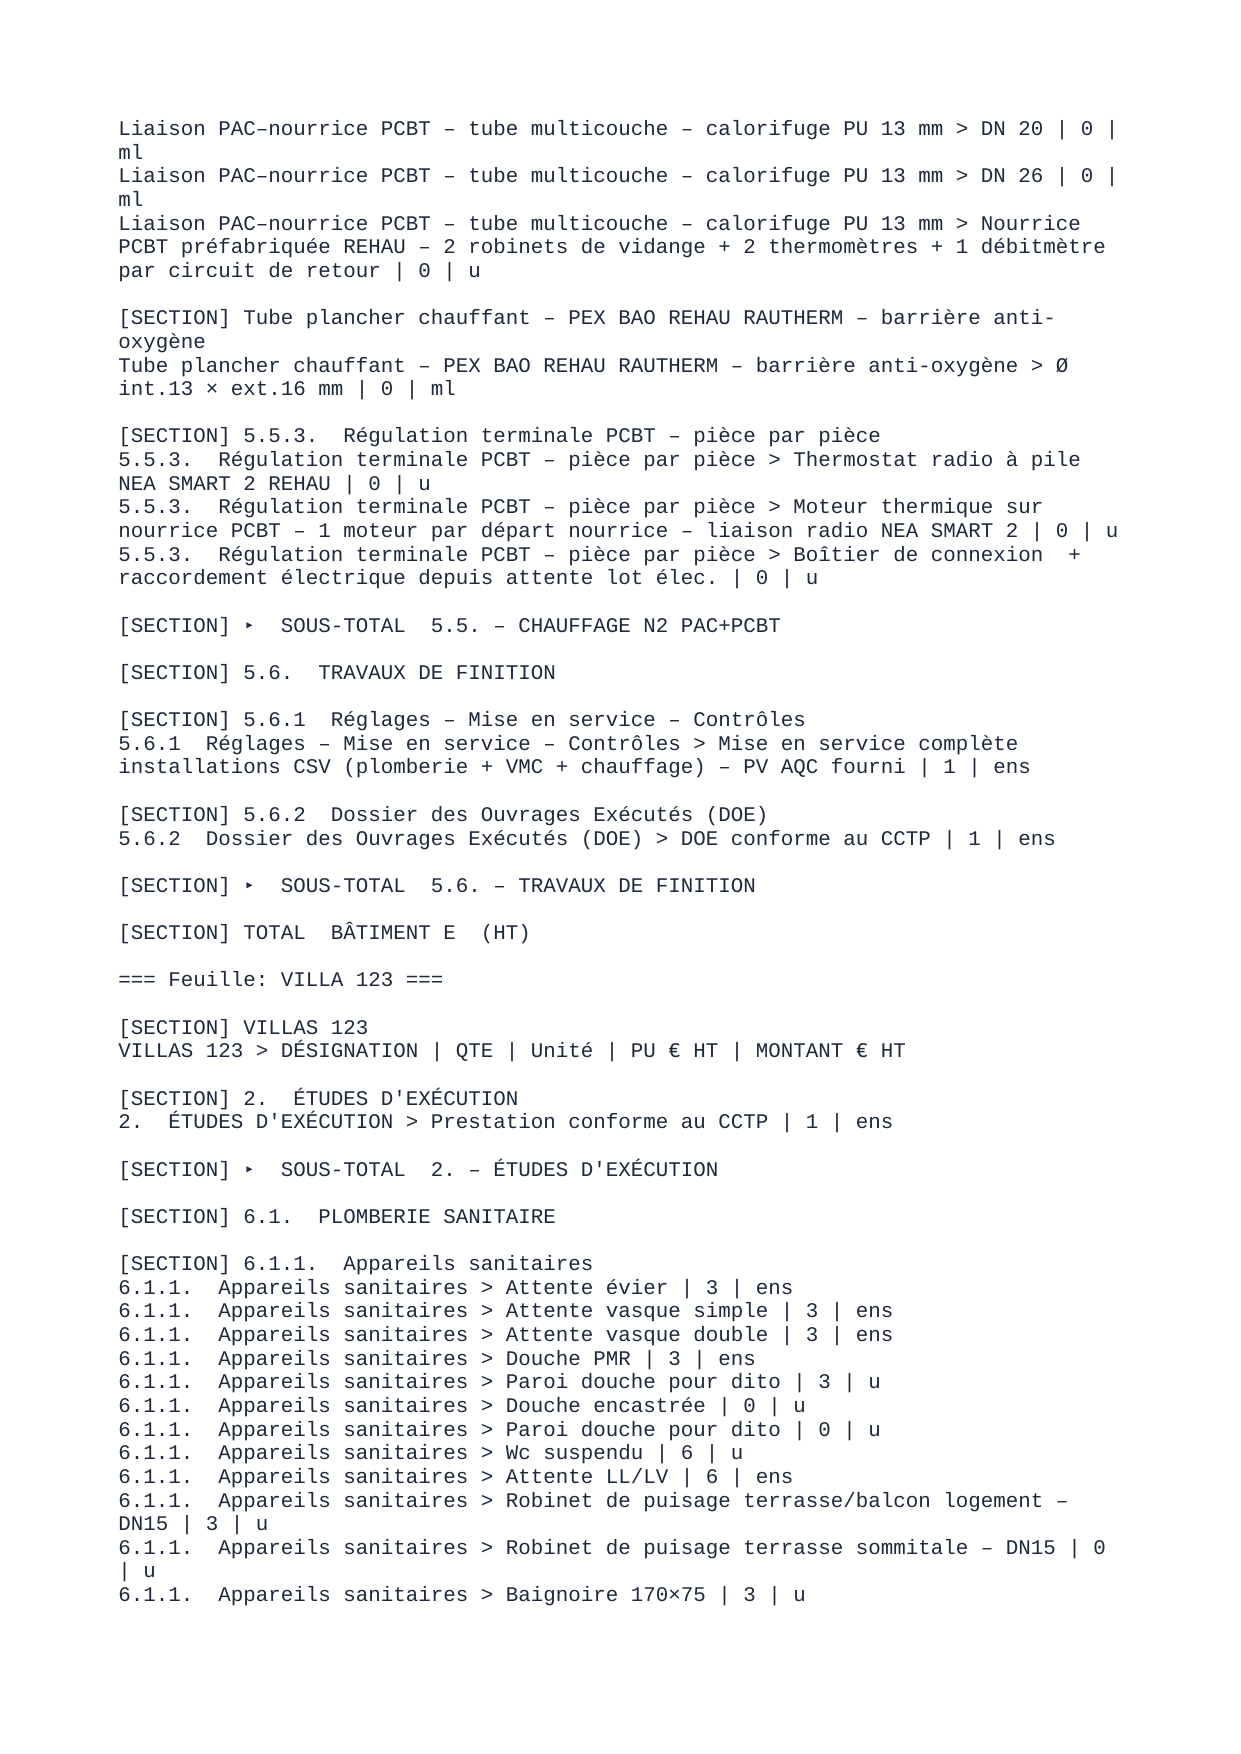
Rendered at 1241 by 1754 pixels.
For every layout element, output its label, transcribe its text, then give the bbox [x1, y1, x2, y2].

text 5.5.3. Régulation terminale PCBT – pièce par pièce > Moteur thermique sur nourrice PCBT – 1 moteur par départ nourrice – liaison radio NEA SMART 2 | 0 | u [118, 496, 1122, 544]
text 6.1.1. Appareils sanitaires > Douche PMR | 3 | ens [118, 1348, 1122, 1371]
text 6.1.1. Appareils sanitaires > Wc suspendu | 6 | u [118, 1442, 1122, 1466]
text 6.1.1. Appareils sanitaires > Paroi douche pour dito | 3 | u [118, 1371, 1122, 1395]
text 5.6.2 Dossier des Ouvrages Exécutés (DOE) > DOE conforme au CCTP | 1 | ens [118, 827, 1122, 851]
text 5.5.3. Régulation terminale PCBT – pièce par pièce > Boîtier de connexion + raccordement électrique depuis attente lot élec. | 0 | u [118, 544, 1122, 591]
text 6.1.1. Appareils sanitaires > Robinet de puisage terrasse/balcon logement – DN15 | 3 | u [118, 1489, 1122, 1537]
text 6.1.1. Appareils sanitaires > Attente vasque double | 3 | ens [118, 1324, 1122, 1348]
text VILLAS 123 > DÉSIGNATION | QTE | Unité | PU € HT | MONTANT € HT [118, 1040, 1122, 1064]
text 6.1.1. Appareils sanitaires > Baignoire 170×75 | 3 | u [118, 1584, 1122, 1608]
text [SECTION] 6.1.1. Appareils sanitaires [118, 1253, 1122, 1277]
text Liaison PAC–nourrice PCBT – tube multicouche – calorifuge PU 13 mm > DN 26 | 0 | ml [118, 165, 1122, 213]
text 6.1.1. Appareils sanitaires > Attente vasque simple | 3 | ens [118, 1300, 1122, 1324]
text [SECTION] 5.6. TRAVAUX DE FINITION [118, 662, 1122, 686]
text 6.1.1. Appareils sanitaires > Douche encastrée | 0 | u [118, 1395, 1122, 1419]
text 6.1.1. Appareils sanitaires > Paroi douche pour dito | 0 | u [118, 1419, 1122, 1442]
text [SECTION] VILLAS 123 [118, 1017, 1122, 1040]
text [SECTION] Tube plancher chauffant – PEX BAO REHAU RAUTHERM – barrière anti-oxygène [118, 307, 1122, 354]
text 2. ÉTUDES D'EXÉCUTION > Prestation conforme au CCTP | 1 | ens [118, 1111, 1122, 1135]
text Tube plancher chauffant – PEX BAO REHAU RAUTHERM – barrière anti-oxygène > Ø int.13 × ext.16 mm | 0 | ml [118, 354, 1122, 402]
text [SECTION] ▸ SOUS-TOTAL 5.6. – TRAVAUX DE FINITION [118, 875, 1122, 898]
text 6.1.1. Appareils sanitaires > Robinet de puisage terrasse sommitale – DN15 | 0 | u [118, 1537, 1122, 1584]
text [SECTION] ▸ SOUS-TOTAL 5.5. – CHAUFFAGE N2 PAC+PCBT [118, 615, 1122, 638]
text 5.5.3. Régulation terminale PCBT – pièce par pièce > Thermostat radio à pile NEA SMART 2 REHAU | 0 | u [118, 449, 1122, 496]
text === Feuille: VILLA 123 === [118, 969, 1122, 993]
text 5.6.1 Réglages – Mise en service – Contrôles > Mise en service complète installations CSV (plomberie + VMC + chauffage) – PV AQC fourni | 1 | ens [118, 733, 1122, 780]
text Liaison PAC–nourrice PCBT – tube multicouche – calorifuge PU 13 mm > DN 20 | 0 | ml [118, 118, 1122, 165]
text [SECTION] TOTAL BÂTIMENT E (HT) [118, 922, 1122, 946]
text 6.1.1. Appareils sanitaires > Attente évier | 3 | ens [118, 1277, 1122, 1300]
text [SECTION] 5.6.1 Réglages – Mise en service – Contrôles [118, 709, 1122, 733]
text [SECTION] 5.5.3. Régulation terminale PCBT – pièce par pièce [118, 426, 1122, 449]
text [SECTION] 2. ÉTUDES D'EXÉCUTION [118, 1088, 1122, 1111]
text 6.1.1. Appareils sanitaires > Attente LL/LV | 6 | ens [118, 1466, 1122, 1489]
text Liaison PAC–nourrice PCBT – tube multicouche – calorifuge PU 13 mm > Nourrice PCBT préfabriquée REHAU – 2 robinets de vidange + 2 thermomètres + 1 débitmètre par circuit de retour | 0 | u [118, 213, 1122, 284]
text [SECTION] 5.6.2 Dossier des Ouvrages Exécutés (DOE) [118, 804, 1122, 827]
text [SECTION] 6.1. PLOMBERIE SANITAIRE [118, 1206, 1122, 1229]
text [SECTION] ▸ SOUS-TOTAL 2. – ÉTUDES D'EXÉCUTION [118, 1158, 1122, 1182]
